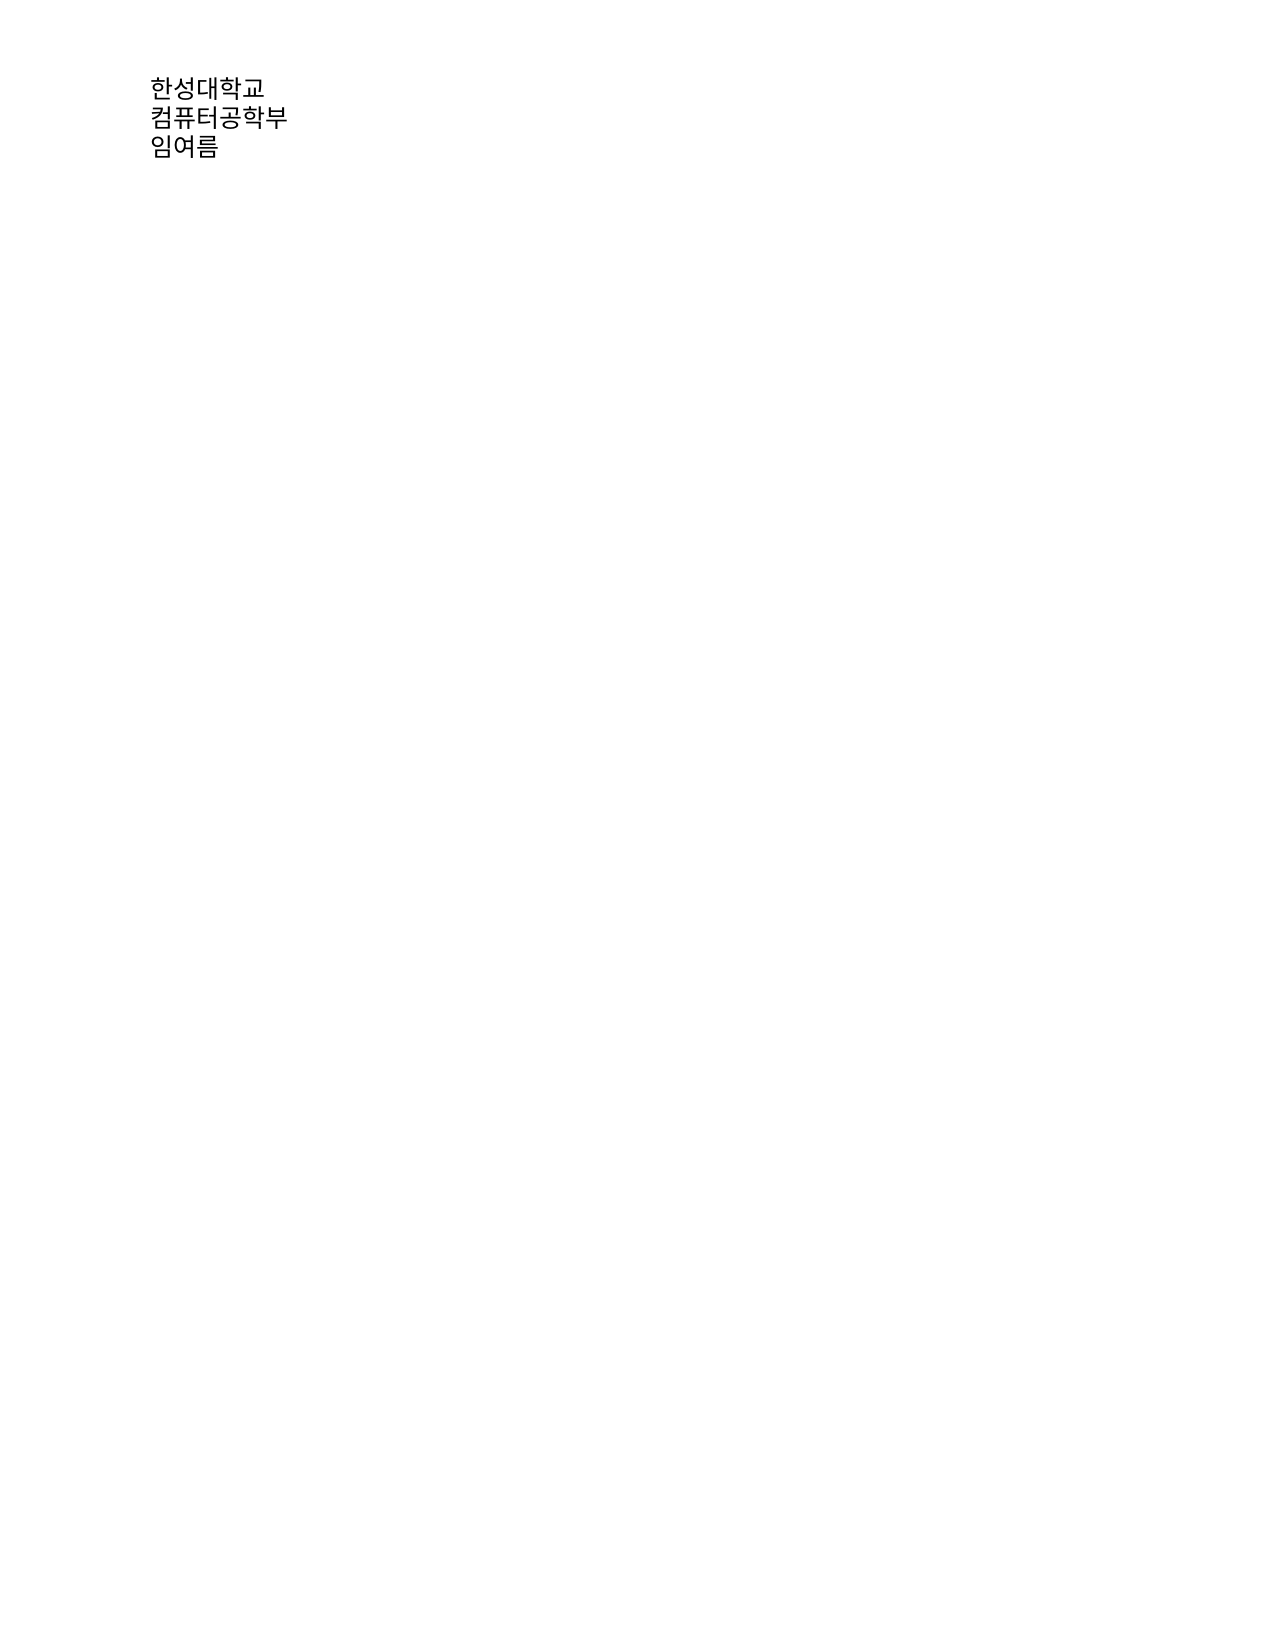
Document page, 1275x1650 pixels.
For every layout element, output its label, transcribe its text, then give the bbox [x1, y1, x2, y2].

text 한성대학교 [150, 75, 1125, 104]
text 임여름 [150, 133, 1125, 162]
text 컴퓨터공학부 [150, 104, 1125, 133]
